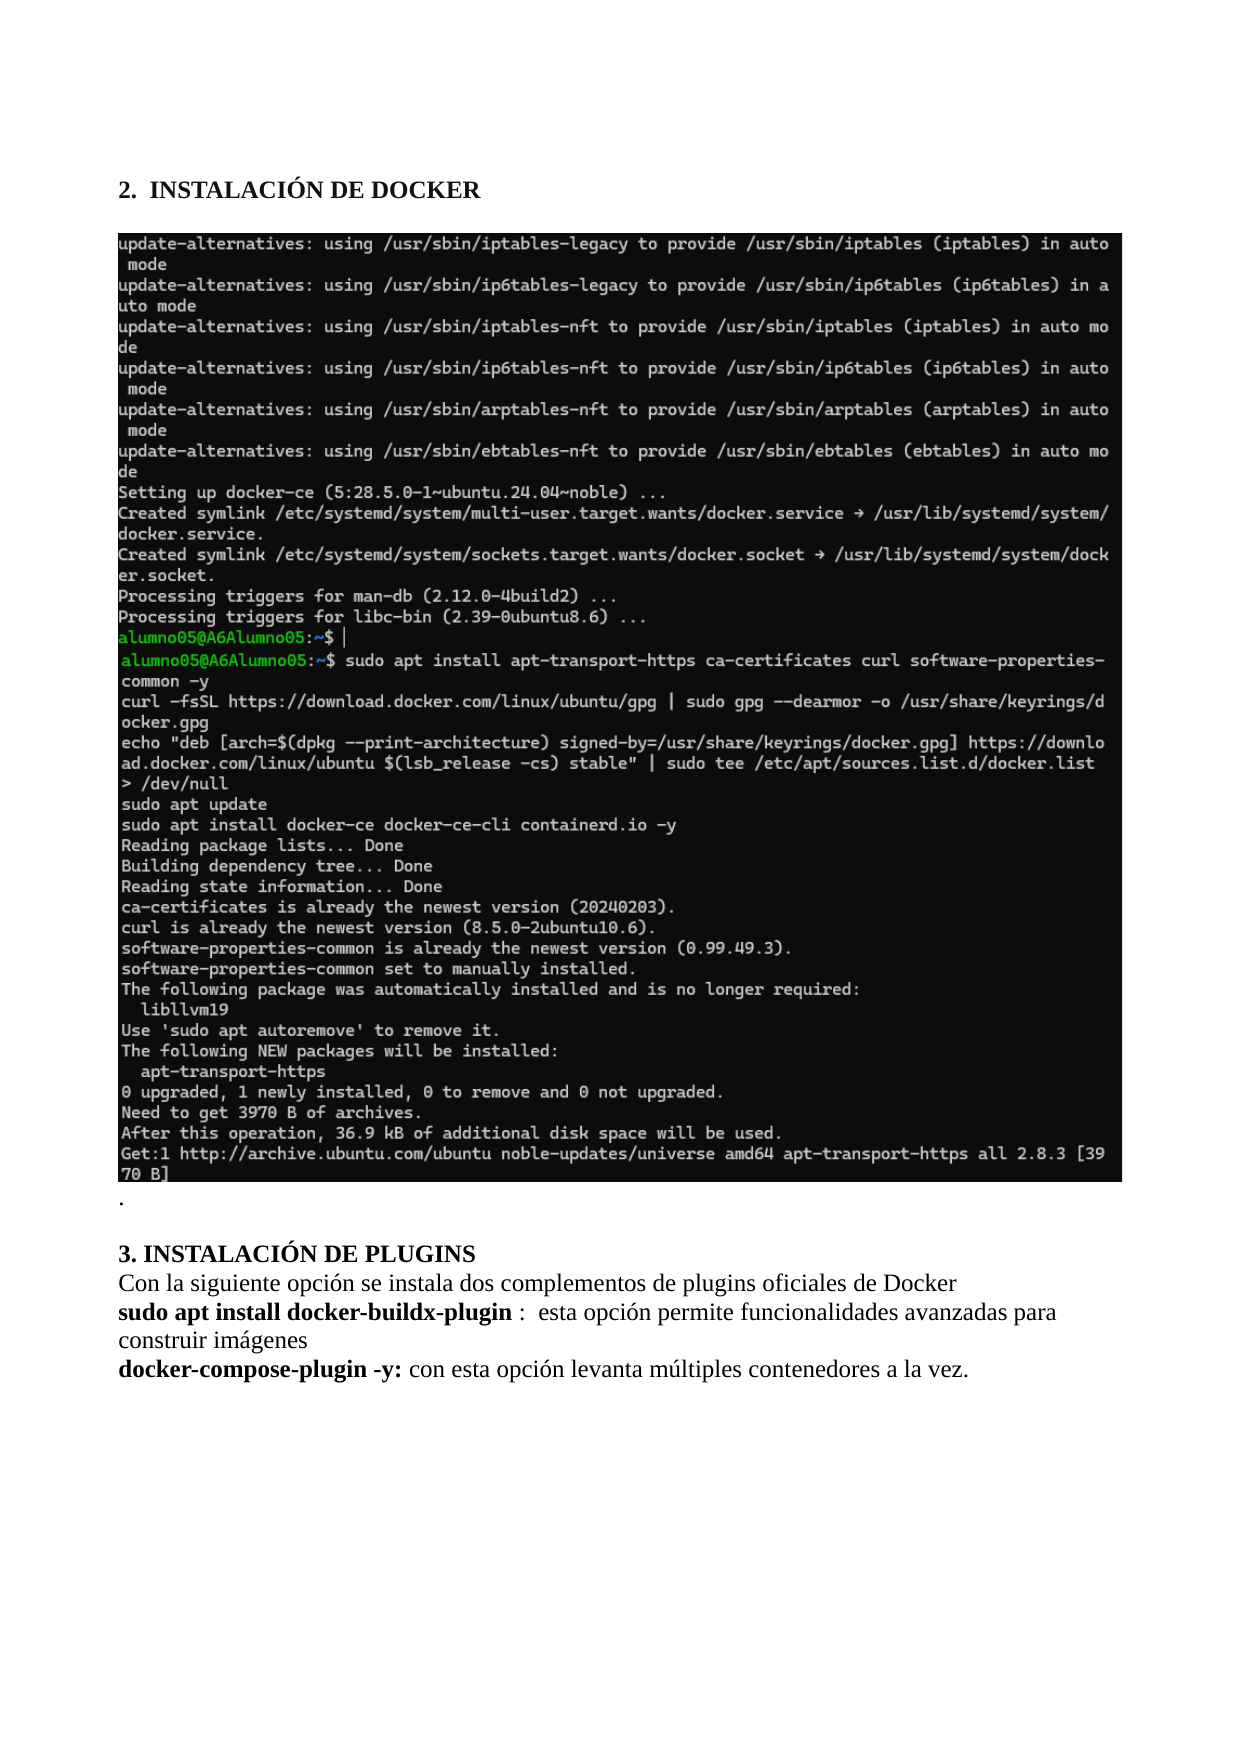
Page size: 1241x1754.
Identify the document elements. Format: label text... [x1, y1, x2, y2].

text . [118, 1182, 1122, 1210]
text docker-compose-plugin -y: con esta opción levanta múltiples contenedores a la vez. [118, 1354, 1122, 1383]
text sudo apt install docker-buildx-plugin : esta opción permite funcionalidades avanzadas para construir imágenes [118, 1297, 1122, 1354]
text Con la siguiente opción se instala dos complementos de plugins oficiales de Docker [118, 1268, 1122, 1297]
text 2. INSTALACIÓN DE DOCKER [118, 176, 1122, 204]
picture [118, 233, 1123, 1182]
text 3. INSTALACIÓN DE PLUGINS [118, 1239, 1122, 1268]
